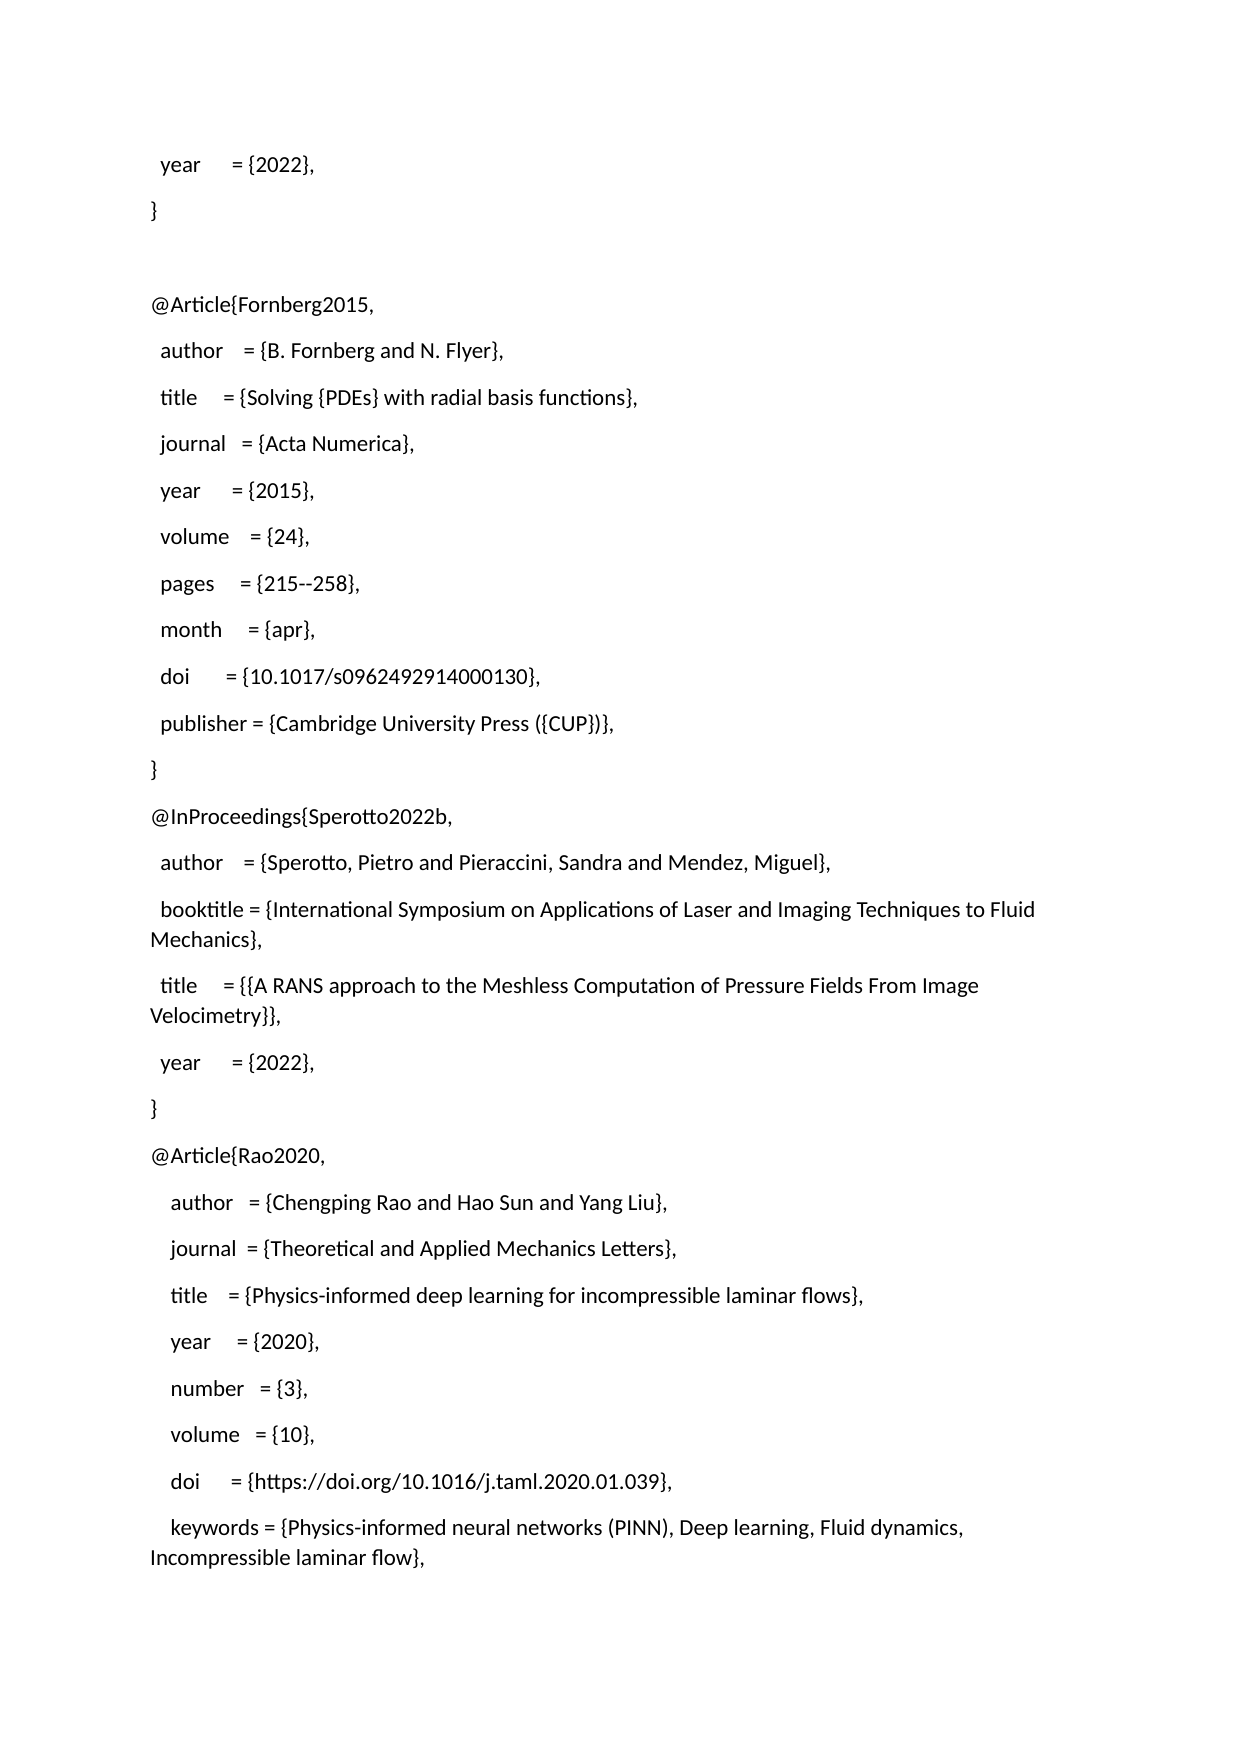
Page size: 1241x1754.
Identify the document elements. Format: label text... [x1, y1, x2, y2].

text year = {2020}, [150, 1327, 1090, 1355]
text publisher = {Cambridge University Press ({CUP})}, [150, 709, 1090, 737]
text year = {2015}, [150, 476, 1090, 504]
text title = {Physics-informed deep learning for incompressible laminar flows}, [150, 1281, 1090, 1309]
text } [150, 755, 1090, 783]
text } [150, 1094, 1090, 1122]
text doi = {https://doi.org/10.1016/j.taml.2020.01.039}, [150, 1467, 1090, 1495]
text author = {Sperotto, Pietro and Pieraccini, Sandra and Mendez, Miguel}, [150, 848, 1090, 876]
text booktitle = {International Symposium on Applications of Laser and Imaging Techniques to Fluid Mechanics}, [150, 895, 1090, 953]
text journal = {Theoretical and Applied Mechanics Letters}, [150, 1234, 1090, 1262]
text doi = {10.1017/s0962492914000130}, [150, 662, 1090, 690]
text } [150, 197, 1090, 224]
text volume = {24}, [150, 522, 1090, 551]
text year = {2022}, [150, 1048, 1090, 1076]
text month = {apr}, [150, 616, 1090, 644]
text author = {B. Fornberg and N. Flyer}, [150, 336, 1090, 364]
text year = {2022}, [150, 150, 1090, 178]
text title = {Solving {PDEs} with radial basis functions}, [150, 383, 1090, 411]
text journal = {Acta Numerica}, [150, 429, 1090, 457]
text author = {Chengping Rao and Hao Sun and Yang Liu}, [150, 1188, 1090, 1216]
text @Article{Fornberg2015, [150, 290, 1090, 318]
text @Article{Rao2020, [150, 1141, 1090, 1169]
text number = {3}, [150, 1374, 1090, 1402]
text pages = {215--258}, [150, 569, 1090, 597]
text volume = {10}, [150, 1420, 1090, 1448]
text title = {{A RANS approach to the Meshless Computation of Pressure Fields From Image Velocimetry}}, [150, 971, 1090, 1029]
text keywords = {Physics-informed neural networks (PINN), Deep learning, Fluid dynamics, Incompressible laminar flow}, [150, 1513, 1090, 1571]
text @InProceedings{Sperotto2022b, [150, 802, 1090, 830]
